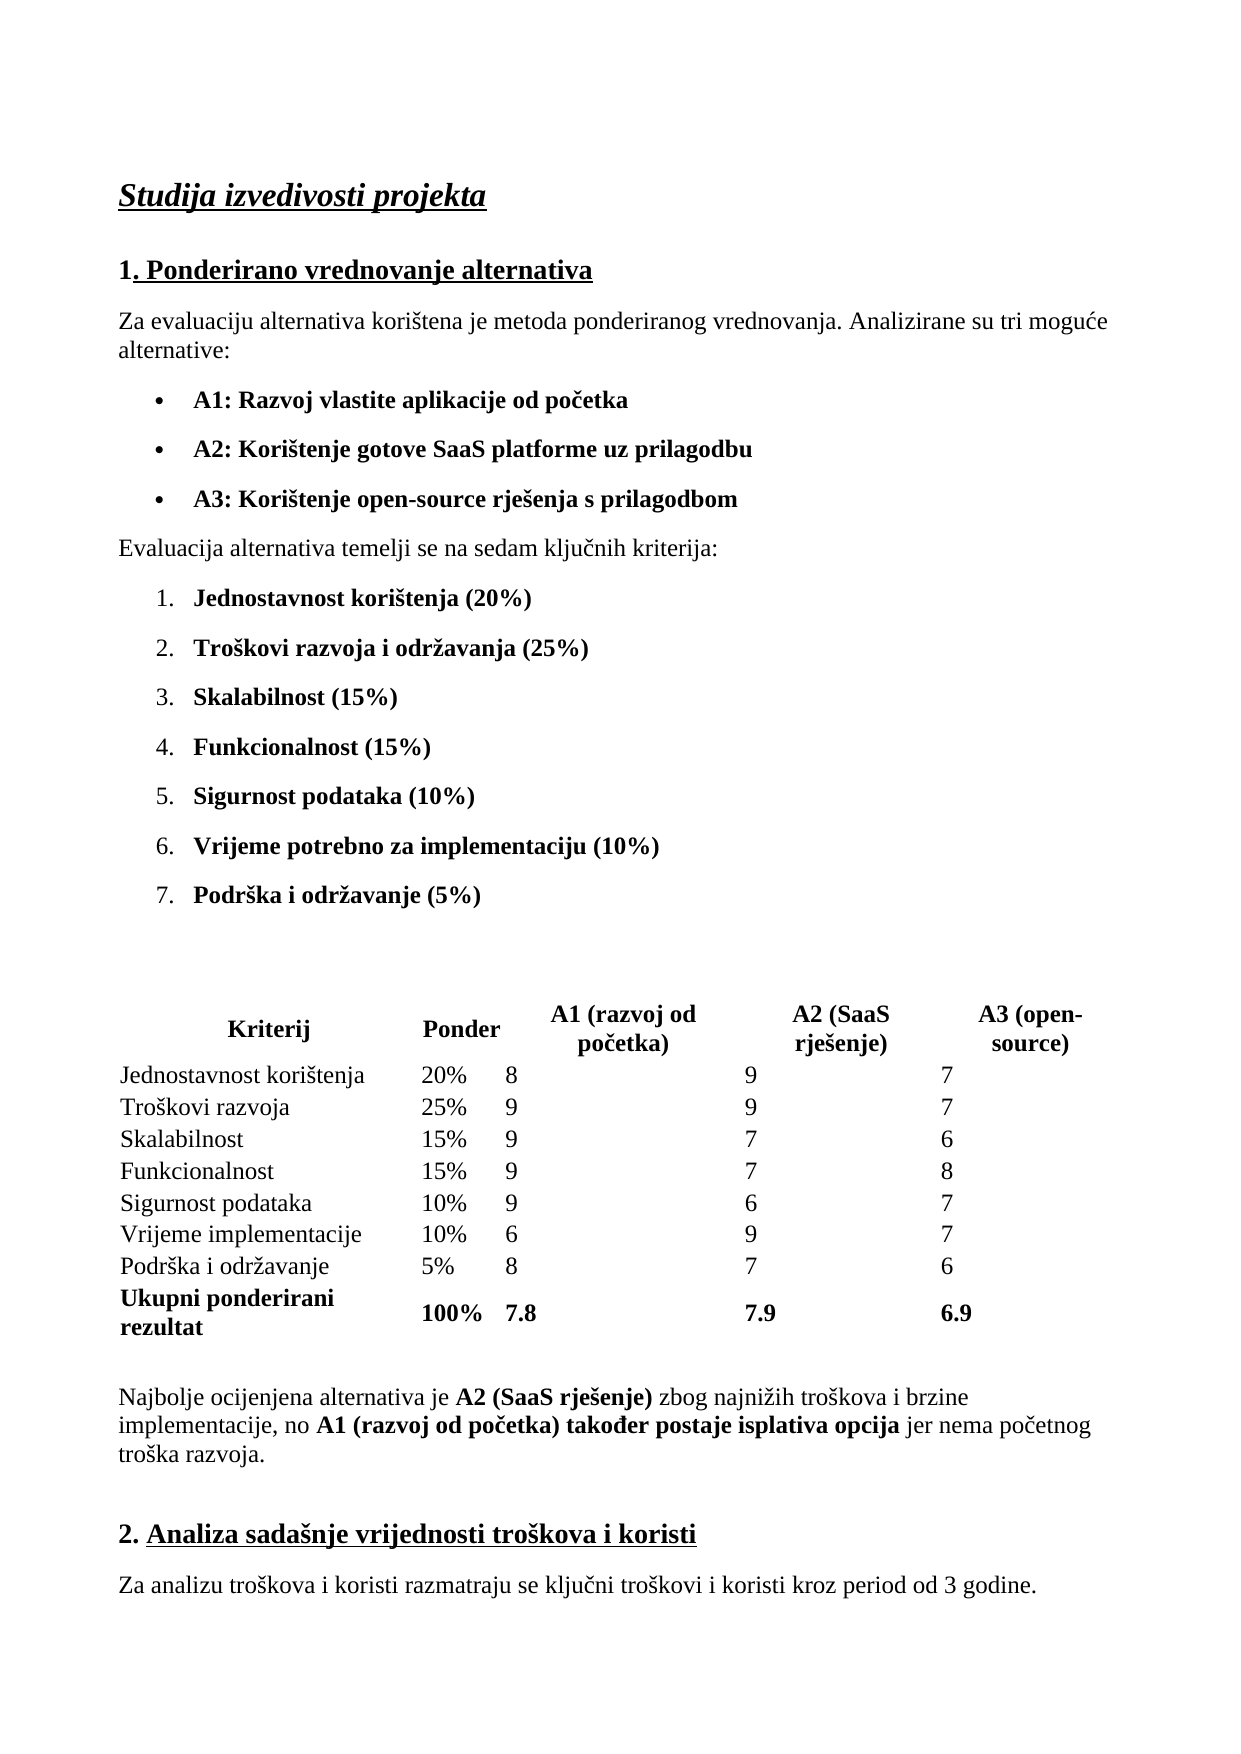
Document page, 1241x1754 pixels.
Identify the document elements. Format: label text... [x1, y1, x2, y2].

table_cell 7 [939, 1218, 1122, 1250]
table_cell 7 [743, 1250, 939, 1282]
subtitle 2. Analiza sadašnje vrijednosti troškova i koristi [118, 1517, 1122, 1550]
table_cell Vrijeme implementacije [118, 1218, 419, 1250]
table_cell 6 [939, 1250, 1122, 1282]
table_cell Troškovi razvoja [118, 1091, 419, 1122]
table_cell Ukupni ponderirani rezultat [118, 1282, 419, 1342]
table_header Ponder [420, 998, 504, 1059]
table_cell 9 [504, 1123, 743, 1154]
table_cell 9 [743, 1091, 939, 1122]
table_cell 6.9 [939, 1282, 1122, 1342]
table_cell 6 [743, 1186, 939, 1218]
table_cell 15% [420, 1123, 504, 1154]
table_cell 9 [743, 1059, 939, 1091]
text Najbolje ocijenjena alternativa je A2 (SaaS rješenje) zbog najnižih troškova i brzine implementacije, no A1 (razvoj od početka) također postaje isplativa opcija jer nema početnog troška razvoja. [118, 1382, 1122, 1468]
table_cell 9 [504, 1154, 743, 1186]
table_cell 25% [420, 1091, 504, 1122]
text Za evaluaciju alternativa korištena je metoda ponderiranog vrednovanja. Analizirane su tri moguće alternative: [118, 306, 1122, 364]
table_cell Skalabilnost [118, 1123, 419, 1154]
table_cell Sigurnost podataka [118, 1186, 419, 1218]
table_cell 20% [420, 1059, 504, 1091]
table_cell 6 [504, 1218, 743, 1250]
table_cell 7.8 [504, 1282, 743, 1342]
list Jednostavnost korištenja (20%) [156, 583, 1122, 612]
table_cell 7.9 [743, 1282, 939, 1342]
table_cell 8 [939, 1154, 1122, 1186]
table_cell 7 [939, 1186, 1122, 1218]
list Vrijeme potrebno za implementaciju (10%) [156, 831, 1122, 860]
list A1: Razvoj vlastite aplikacije od početka [156, 385, 1122, 413]
table_cell 7 [743, 1123, 939, 1154]
table_cell 7 [743, 1154, 939, 1186]
table_cell 8 [504, 1059, 743, 1091]
text Evaluacija alternativa temelji se na sedam ključnih kriterija: [118, 533, 1122, 562]
table_cell Jednostavnost korištenja [118, 1059, 419, 1091]
list Skalabilnost (15%) [156, 682, 1122, 711]
text Za analizu troškova i koristi razmatraju se ključni troškovi i koristi kroz period od 3 godine. [118, 1571, 1122, 1599]
subtitle 1. Ponderirano vrednovanje alternativa [118, 253, 1122, 286]
table_header Kriterij [118, 998, 419, 1059]
list Podrška i održavanje (5%) [156, 881, 1122, 909]
table_cell 9 [504, 1186, 743, 1218]
table_cell 9 [504, 1091, 743, 1122]
text Studija izvedivosti projekta [118, 176, 1122, 214]
list Sigurnost podataka (10%) [156, 781, 1122, 810]
table_cell 10% [420, 1186, 504, 1218]
table_cell 7 [939, 1091, 1122, 1122]
table_cell 100% [420, 1282, 504, 1342]
table_cell 5% [420, 1250, 504, 1282]
table_header A3 (open-source) [939, 998, 1122, 1059]
table_cell 10% [420, 1218, 504, 1250]
list A2: Korištenje gotove SaaS platforme uz prilagodbu [156, 434, 1122, 463]
table_header A1 (razvoj od početka) [504, 998, 743, 1059]
table_header A2 (SaaS rješenje) [743, 998, 939, 1059]
table_cell Funkcionalnost [118, 1154, 419, 1186]
table_cell 8 [504, 1250, 743, 1282]
list Troškovi razvoja i održavanja (25%) [156, 633, 1122, 661]
table_cell 7 [939, 1059, 1122, 1091]
table_cell 15% [420, 1154, 504, 1186]
list Funkcionalnost (15%) [156, 732, 1122, 761]
table_cell 9 [743, 1218, 939, 1250]
list A3: Korištenje open-source rješenja s prilagodbom [156, 484, 1122, 513]
table_cell Podrška i održavanje [118, 1250, 419, 1282]
table_cell 6 [939, 1123, 1122, 1154]
